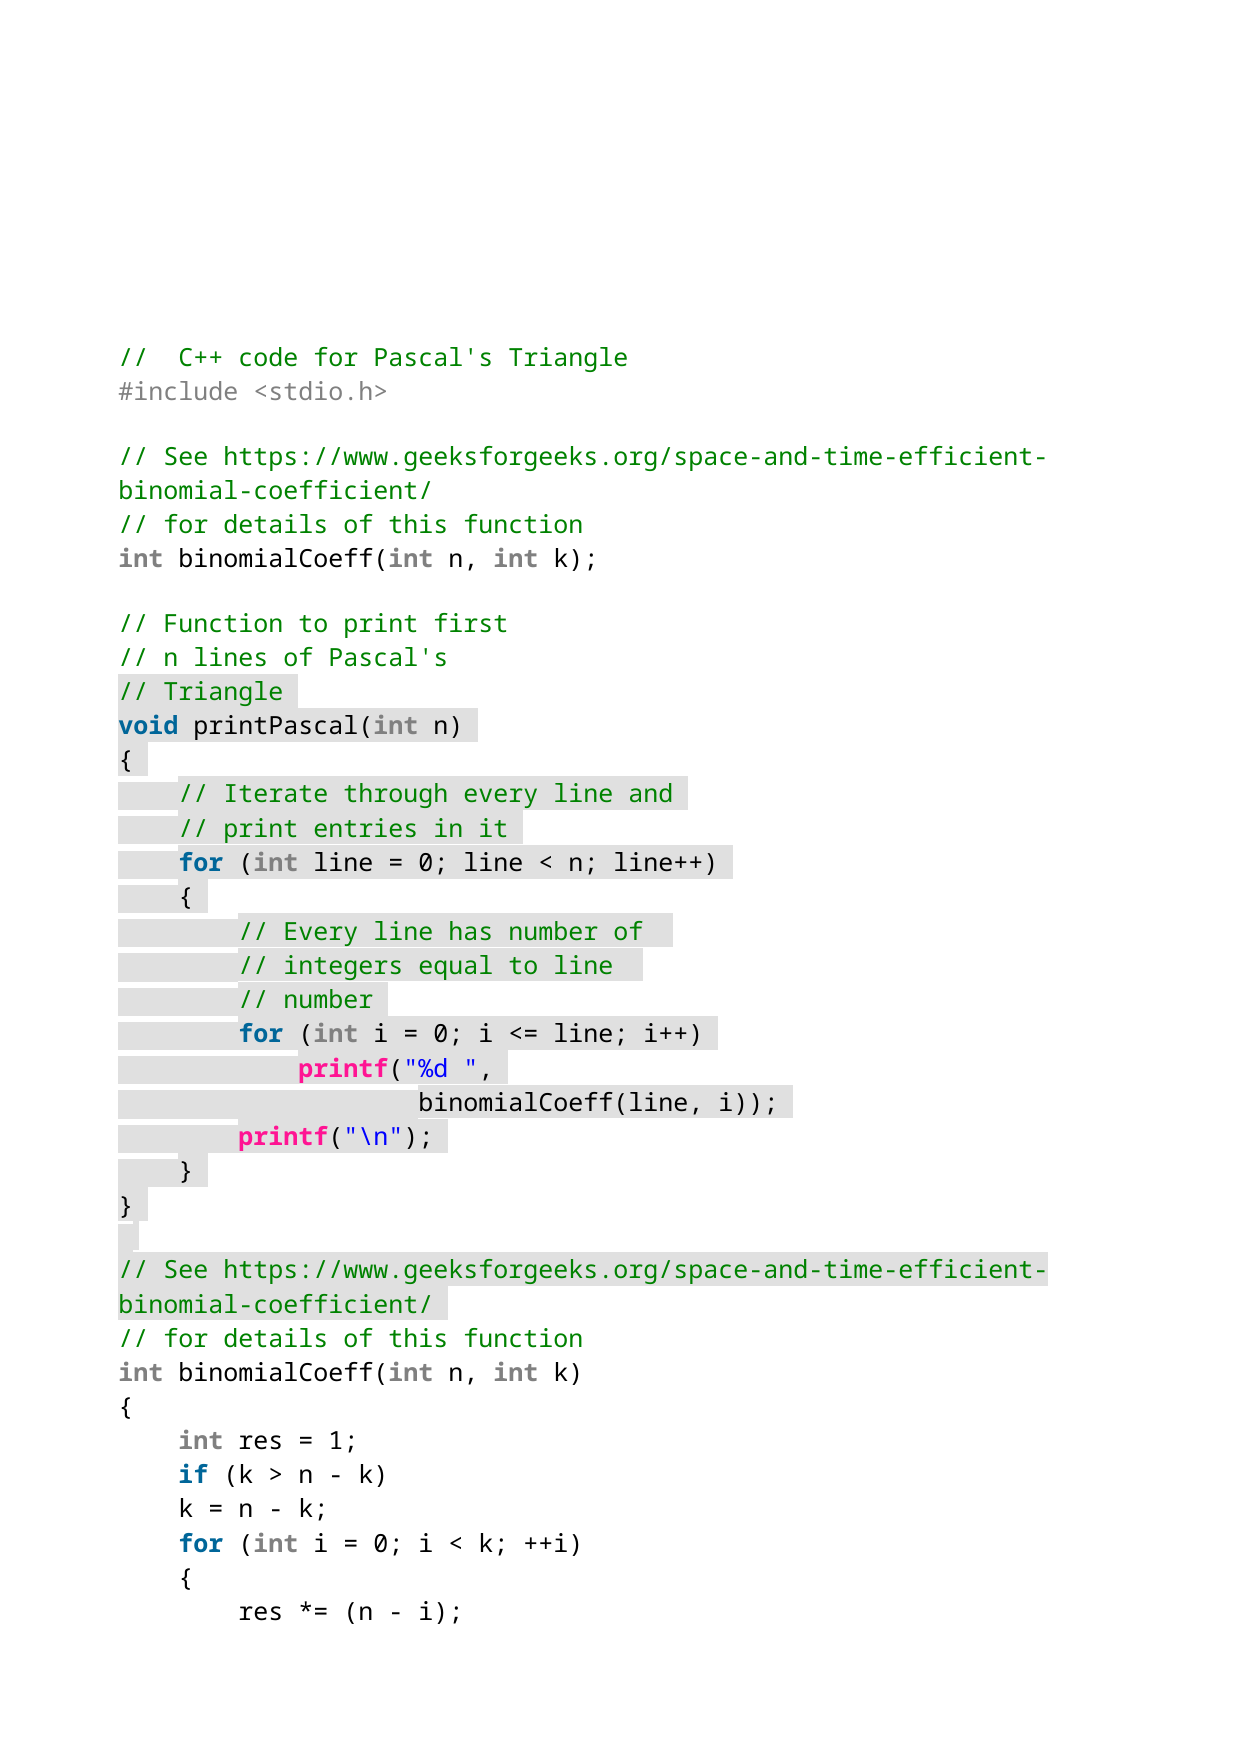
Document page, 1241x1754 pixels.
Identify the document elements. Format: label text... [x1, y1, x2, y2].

table_header // C++ code for Pascal's Triangle #include <stdio.h> // See https://www.geeksforgeeks.org/space-and-time-efficient-binomial-coefficient/ // for details of this function int binomialCoeff(int n, int k); // Function to print first // n lines of Pascal's // Triangle void printPascal(int n) { // Iterate through every line and // print entries in it for (int line = 0; line < n; line++) { // Every line has number of // integers equal to line // number for (int i = 0; i <= line; i++) printf("%d ", binomialCoeff(line, i)); printf("\n"); } } // See https://www.geeksforgeeks.org/space-and-time-efficient-binomial-coefficient/ // for details of this function int binomialCoeff(int n, int k) { int res = 1; if (k > n - k) k = n - k; for (int i = 0; i < k; ++i) { res *= (n - i); [118, 340, 1122, 1628]
